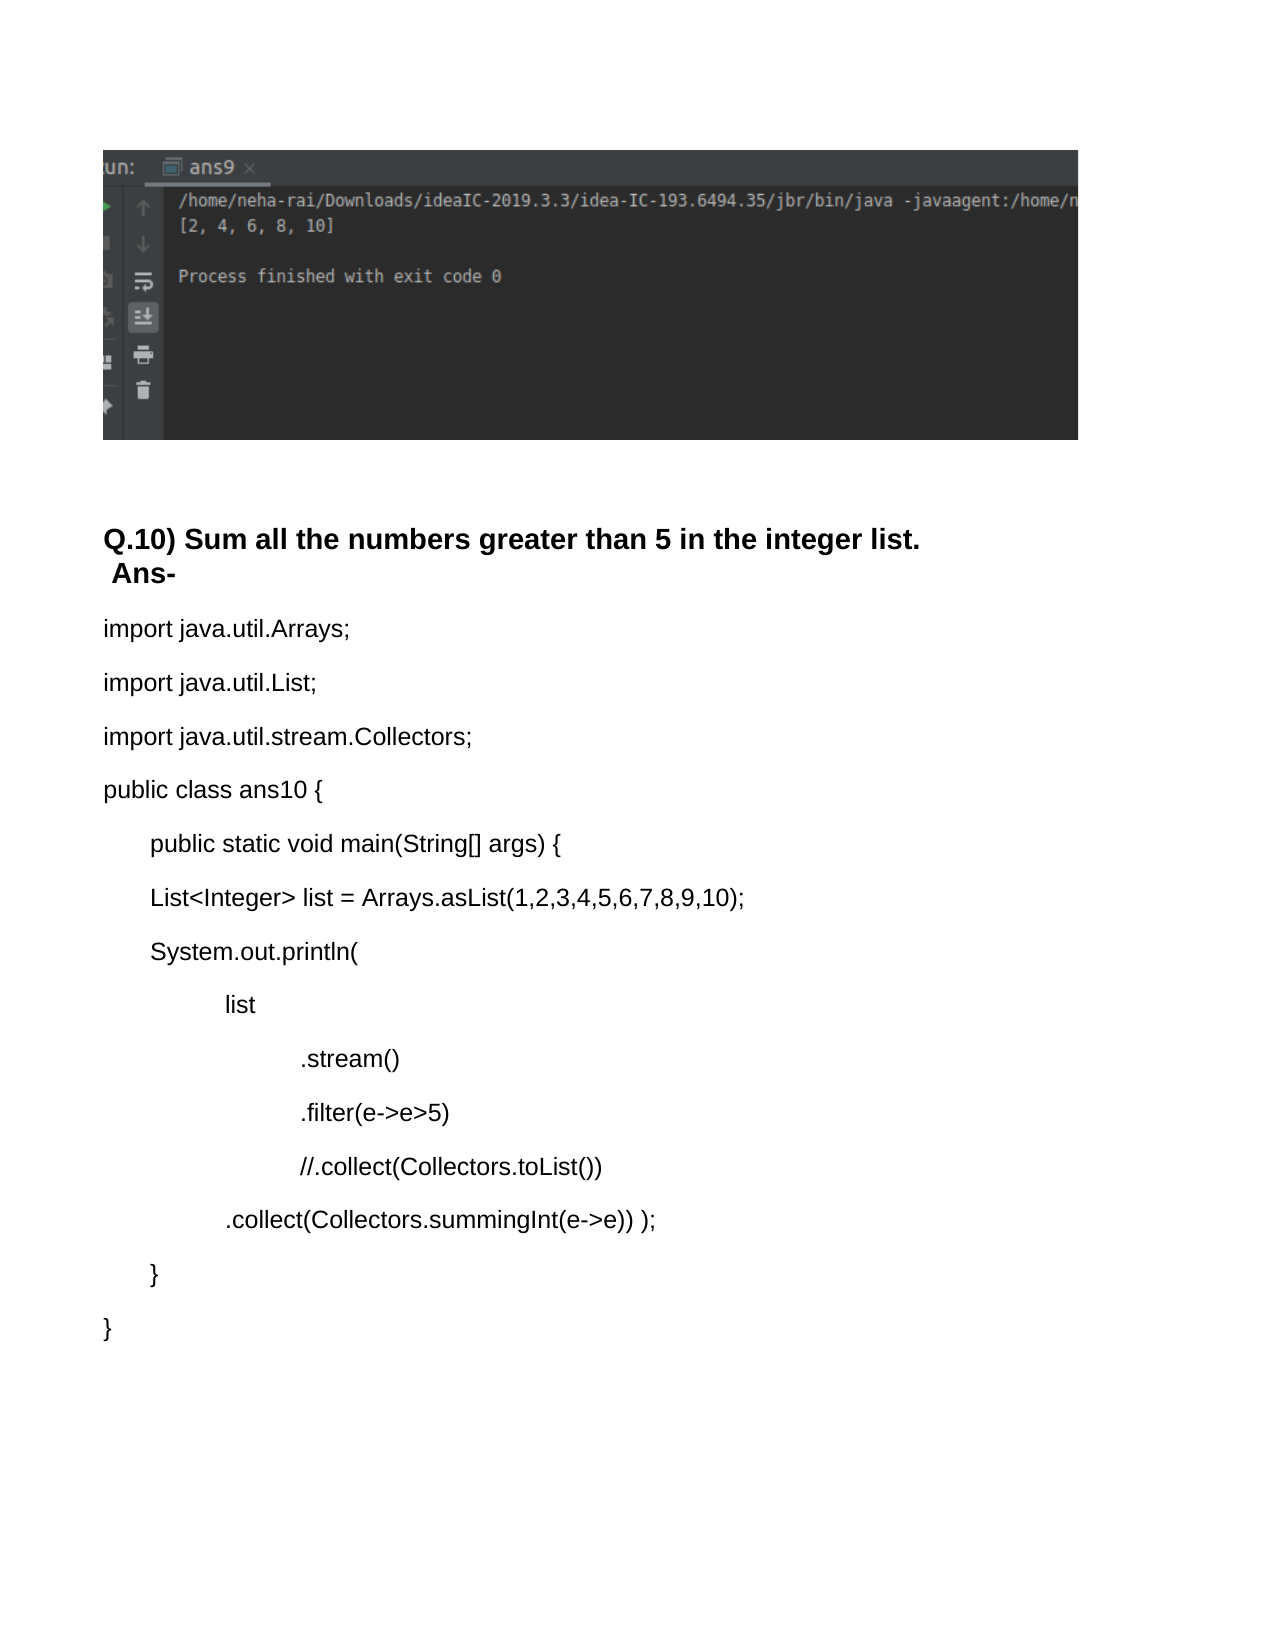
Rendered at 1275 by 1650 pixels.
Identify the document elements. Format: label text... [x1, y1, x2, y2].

text import java.util.List; [103, 668, 1125, 697]
text List<Integer> list = Arrays.asList(1,2,3,4,5,6,7,8,9,10); [103, 883, 1125, 912]
text //.collect(Collectors.toList()) [103, 1152, 1125, 1180]
text import java.util.stream.Collectors; [103, 722, 1125, 750]
picture [103, 150, 1079, 440]
text Q.10) Sum all the numbers greater than 5 in the integer list. Ans- [103, 493, 1125, 589]
text } [103, 1259, 1125, 1288]
text public class ans10 { [103, 775, 1125, 804]
text .collect(Collectors.summingInt(e->e)) ); [103, 1205, 1125, 1234]
text public static void main(String[] args) { [103, 829, 1125, 858]
text import java.util.Arrays; [103, 614, 1125, 643]
text System.out.println( [103, 937, 1125, 965]
text list [103, 990, 1125, 1019]
text } [103, 1313, 1125, 1342]
text .filter(e->e>5) [103, 1098, 1125, 1127]
text .stream() [103, 1044, 1125, 1073]
